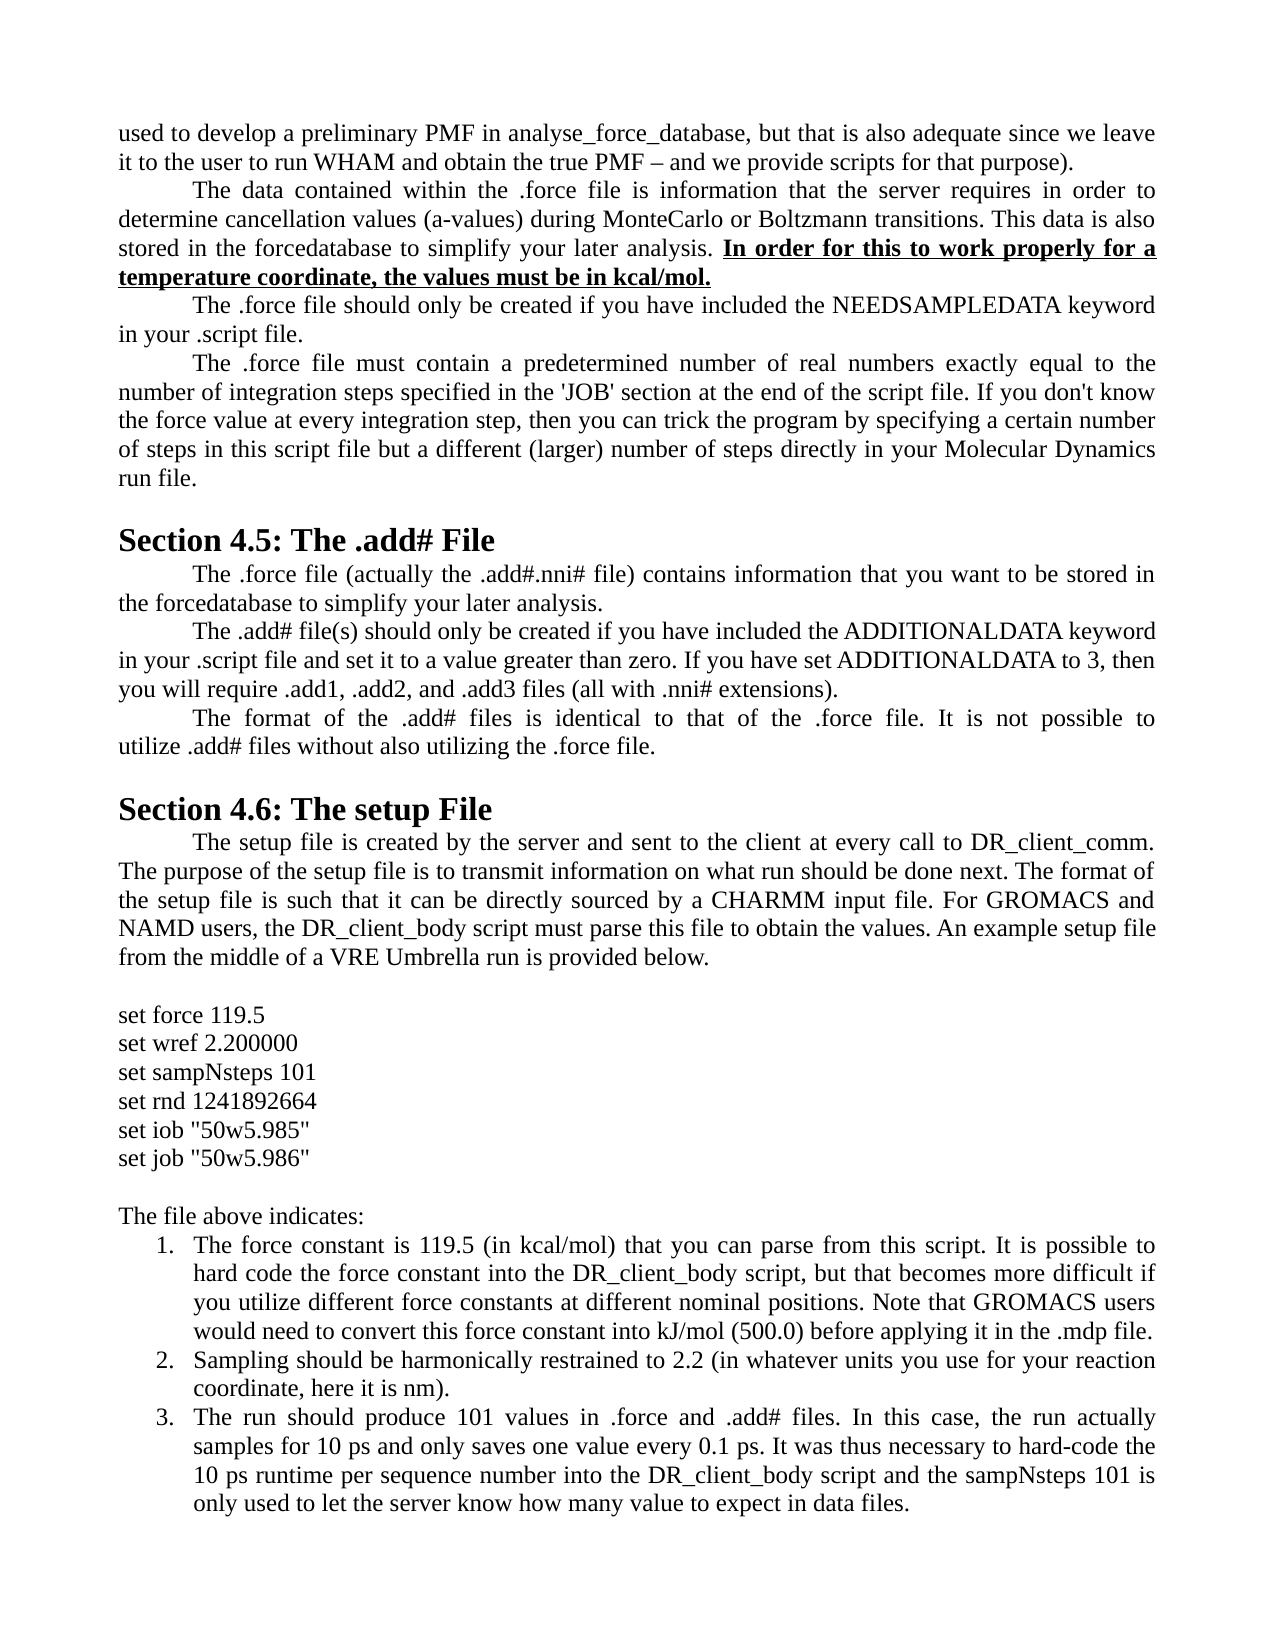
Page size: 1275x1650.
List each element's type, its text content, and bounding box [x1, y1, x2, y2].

text The .add# file(s) should only be created if you have included the ADDITIONALDATA keyword in your .script file and set it to a value greater than zero. If you have set ADDITIONALDATA to 3, then you will require .add1, .add2, and .add3 files (all with .nni# extensions). [118, 616, 1157, 703]
text Section 4.5: The .add# File [118, 521, 1157, 559]
text used to develop a preliminary PMF in analyse_force_database, but that is also adequate since we leave it to the user to run WHAM and obtain the true PMF – and we provide scripts for that purpose). [118, 118, 1157, 176]
text set iob "50w5.985" [118, 1115, 1157, 1143]
list Sampling should be harmonically restrained to 2.2 (in whatever units you use for your reaction coordinate, here it is nm). [156, 1345, 1157, 1402]
text The setup file is created by the server and sent to the client at every call to DR_client_comm. The purpose of the setup file is to transmit information on what run should be done next. The format of the setup file is such that it can be directly sourced by a CHARMM input file. For GROMACS and NAMD users, the DR_client_body script must parse this file to obtain the values. An example setup file from the middle of a VRE Umbrella run is provided below. [118, 827, 1157, 971]
text The format of the .add# files is identical to that of the .force file. It is not possible to utilize .add# files without also utilizing the .force file. [118, 703, 1157, 760]
text set job "50w5.986" [118, 1143, 1157, 1172]
text The file above indicates: [118, 1201, 1157, 1230]
text Section 4.6: The setup File [118, 789, 1157, 827]
text set sampNsteps 101 [118, 1057, 1157, 1086]
list The force constant is 119.5 (in kcal/mol) that you can parse from this script. It is possible to hard code the force constant into the DR_client_body script, but that becomes more difficult if you utilize different force constants at different nominal positions. Note that GROMACS users would need to convert this force constant into kJ/mol (500.0) before applying it in the .mdp file. [156, 1230, 1157, 1345]
text The .force file should only be created if you have included the NEEDSAMPLEDATA keyword in your .script file. [118, 291, 1157, 348]
text The .force file (actually the .add#.nni# file) contains information that you want to be stored in the forcedatabase to simplify your later analysis. [118, 559, 1157, 616]
text The .force file must contain a predetermined number of real numbers exactly equal to the number of integration steps specified in the 'JOB' section at the end of the script file. If you don't know the force value at every integration step, then you can trick the program by specifying a certain number of steps in this script file but a different (larger) number of steps directly in your Molecular Dynamics run file. [118, 348, 1157, 492]
text set force 119.5 [118, 1000, 1157, 1028]
list The run should produce 101 values in .force and .add# files. In this case, the run actually samples for 10 ps and only saves one value every 0.1 ps. It was thus necessary to hard-code the 10 ps runtime per sequence number into the DR_client_body script and the sampNsteps 101 is only used to let the server know how many value to expect in data files. [156, 1402, 1157, 1517]
text set rnd 1241892664 [118, 1086, 1157, 1115]
text set wref 2.200000 [118, 1028, 1157, 1057]
text The data contained within the .force file is information that the server requires in order to determine cancellation values (a-values) during MonteCarlo or Boltzmann transitions. This data is also stored in the forcedatabase to simplify your later analysis. In order for this to work properly for a temperature coordinate, the values must be in kcal/mol. [118, 176, 1157, 291]
